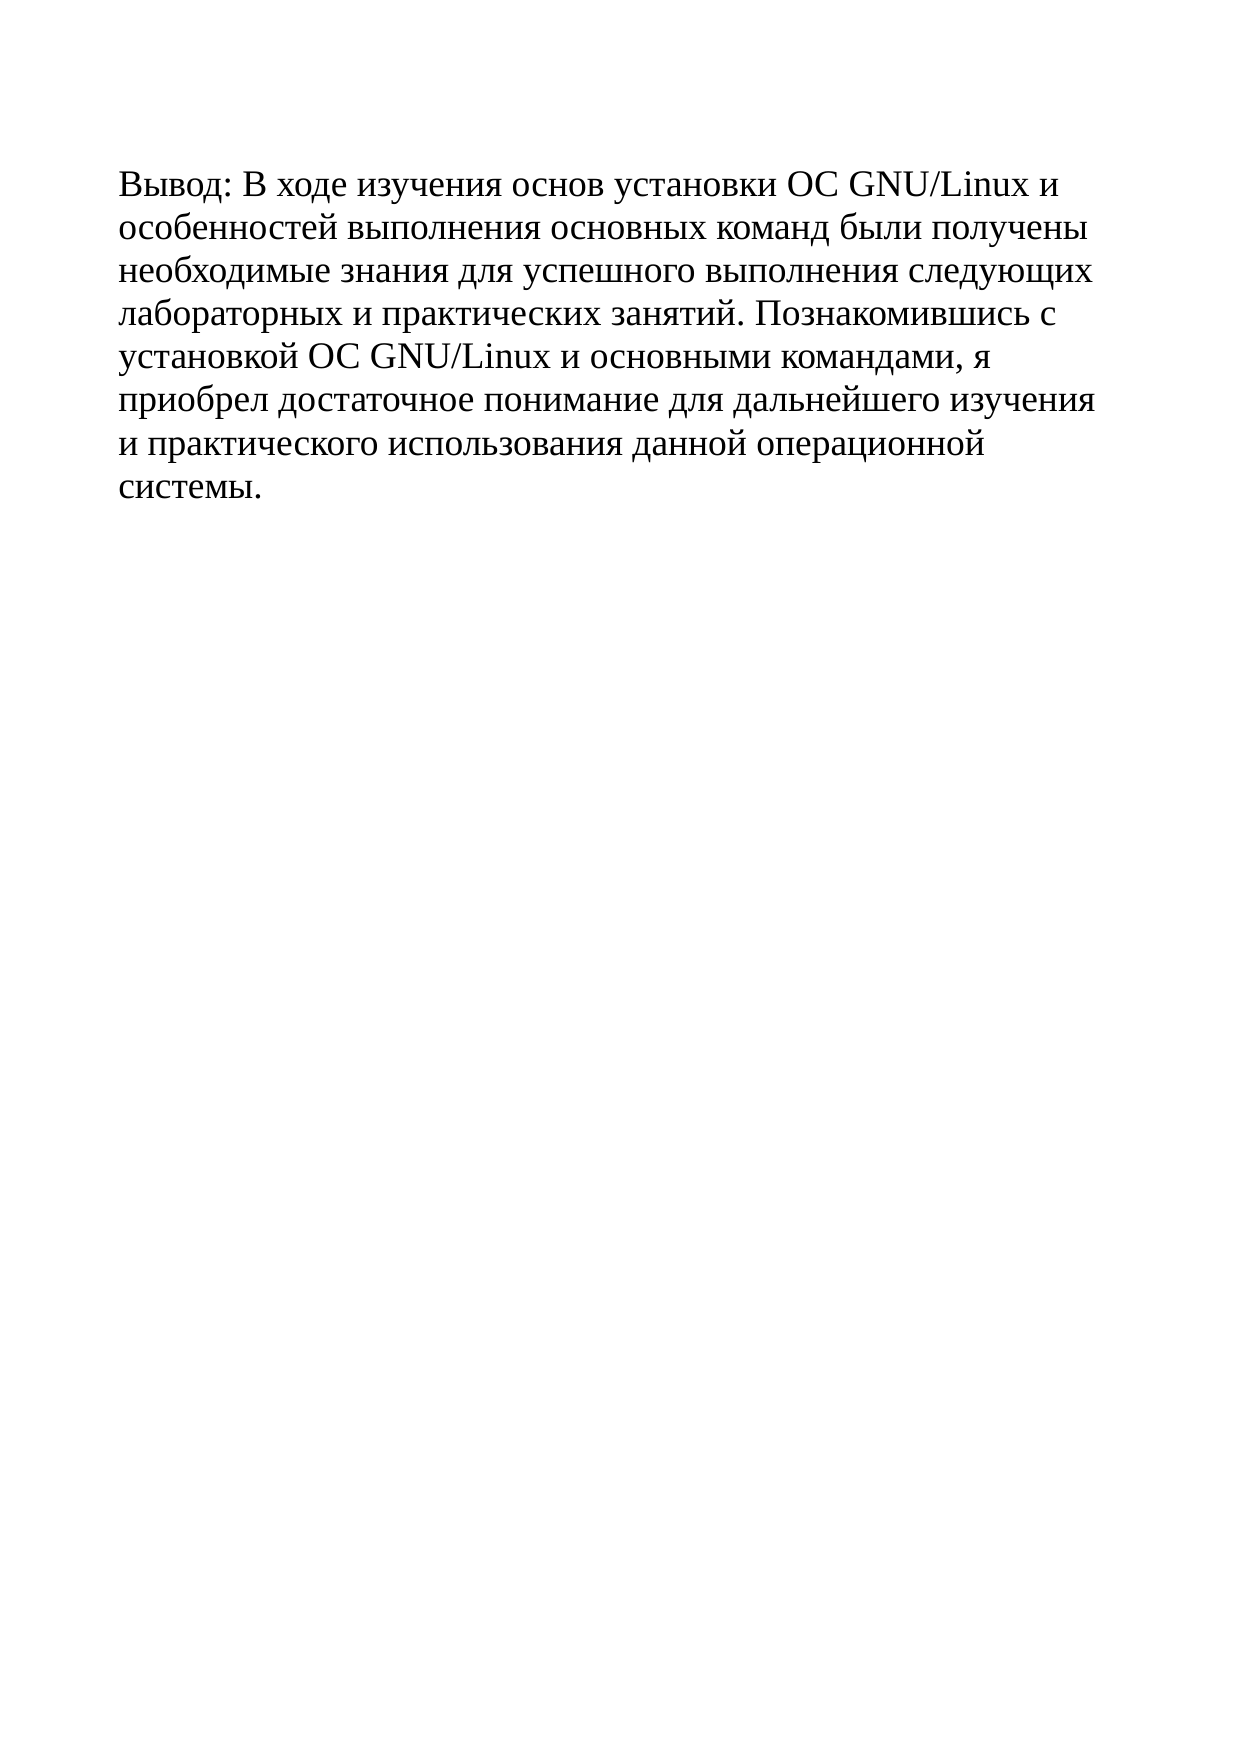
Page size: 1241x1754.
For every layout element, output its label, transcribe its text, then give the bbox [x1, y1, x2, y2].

text Вывод: В ходе изучения основ установки ОС GNU/Linux и особенностей выполнения основных команд были получены необходимые знания для успешного выполнения следующих лабораторных и практических занятий. Познакомившись с установкой ОС GNU/Linux и основными командами, я приобрел достаточное понимание для дальнейшего изучения и практического использования данной операционной системы. [118, 161, 1122, 506]
